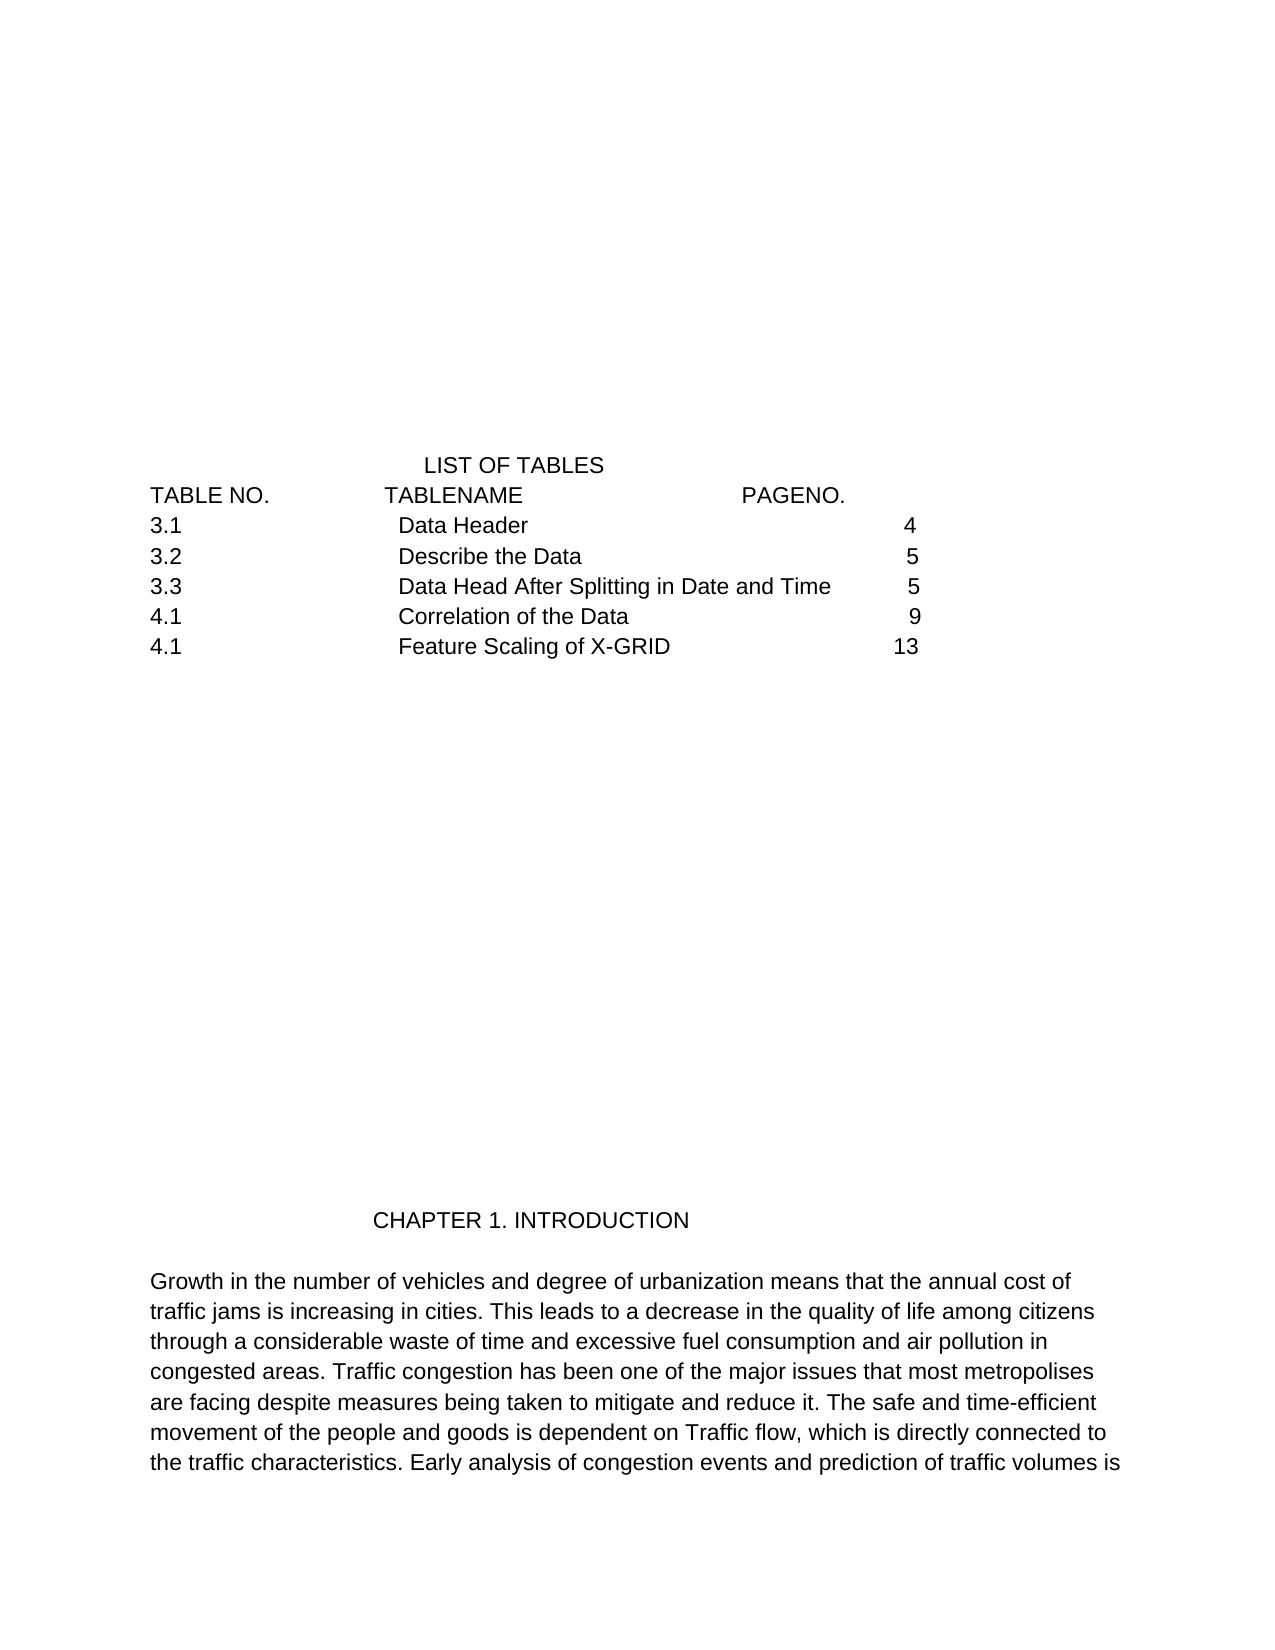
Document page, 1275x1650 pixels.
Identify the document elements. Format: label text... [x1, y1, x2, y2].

text LIST OF TABLES [150, 452, 1125, 478]
text 3.2 Describe the Data 5 [150, 543, 1125, 569]
text TABLE NO. TABLENAME PAGENO. [150, 482, 1125, 509]
text 4.1 Feature Scaling of X-GRID 13 [150, 633, 1125, 660]
text 4.1 Correlation of the Data 9 [150, 603, 1125, 629]
text 3.1 Data Header 4 [150, 512, 1125, 539]
text Growth in the number of vehicles and degree of urbanization means that the annual cost of traffic jams is increasing in cities. This leads to a decrease in the quality of life among citizens through a considerable waste of time and excessive fuel consumption and air pollution in congested areas. Traffic congestion has been one of the major issues that most metropolises are facing despite measures being taken to mitigate and reduce it. The safe and time-efficient movement of the people and goods is dependent on Traffic flow, which is directly connected to the traffic characteristics. Early analysis of congestion events and prediction of traffic volumes is [150, 1268, 1125, 1475]
text CHAPTER 1. INTRODUCTION [150, 1207, 1125, 1234]
text 3.3 Data Head After Splitting in Date and Time 5 [150, 573, 1125, 599]
